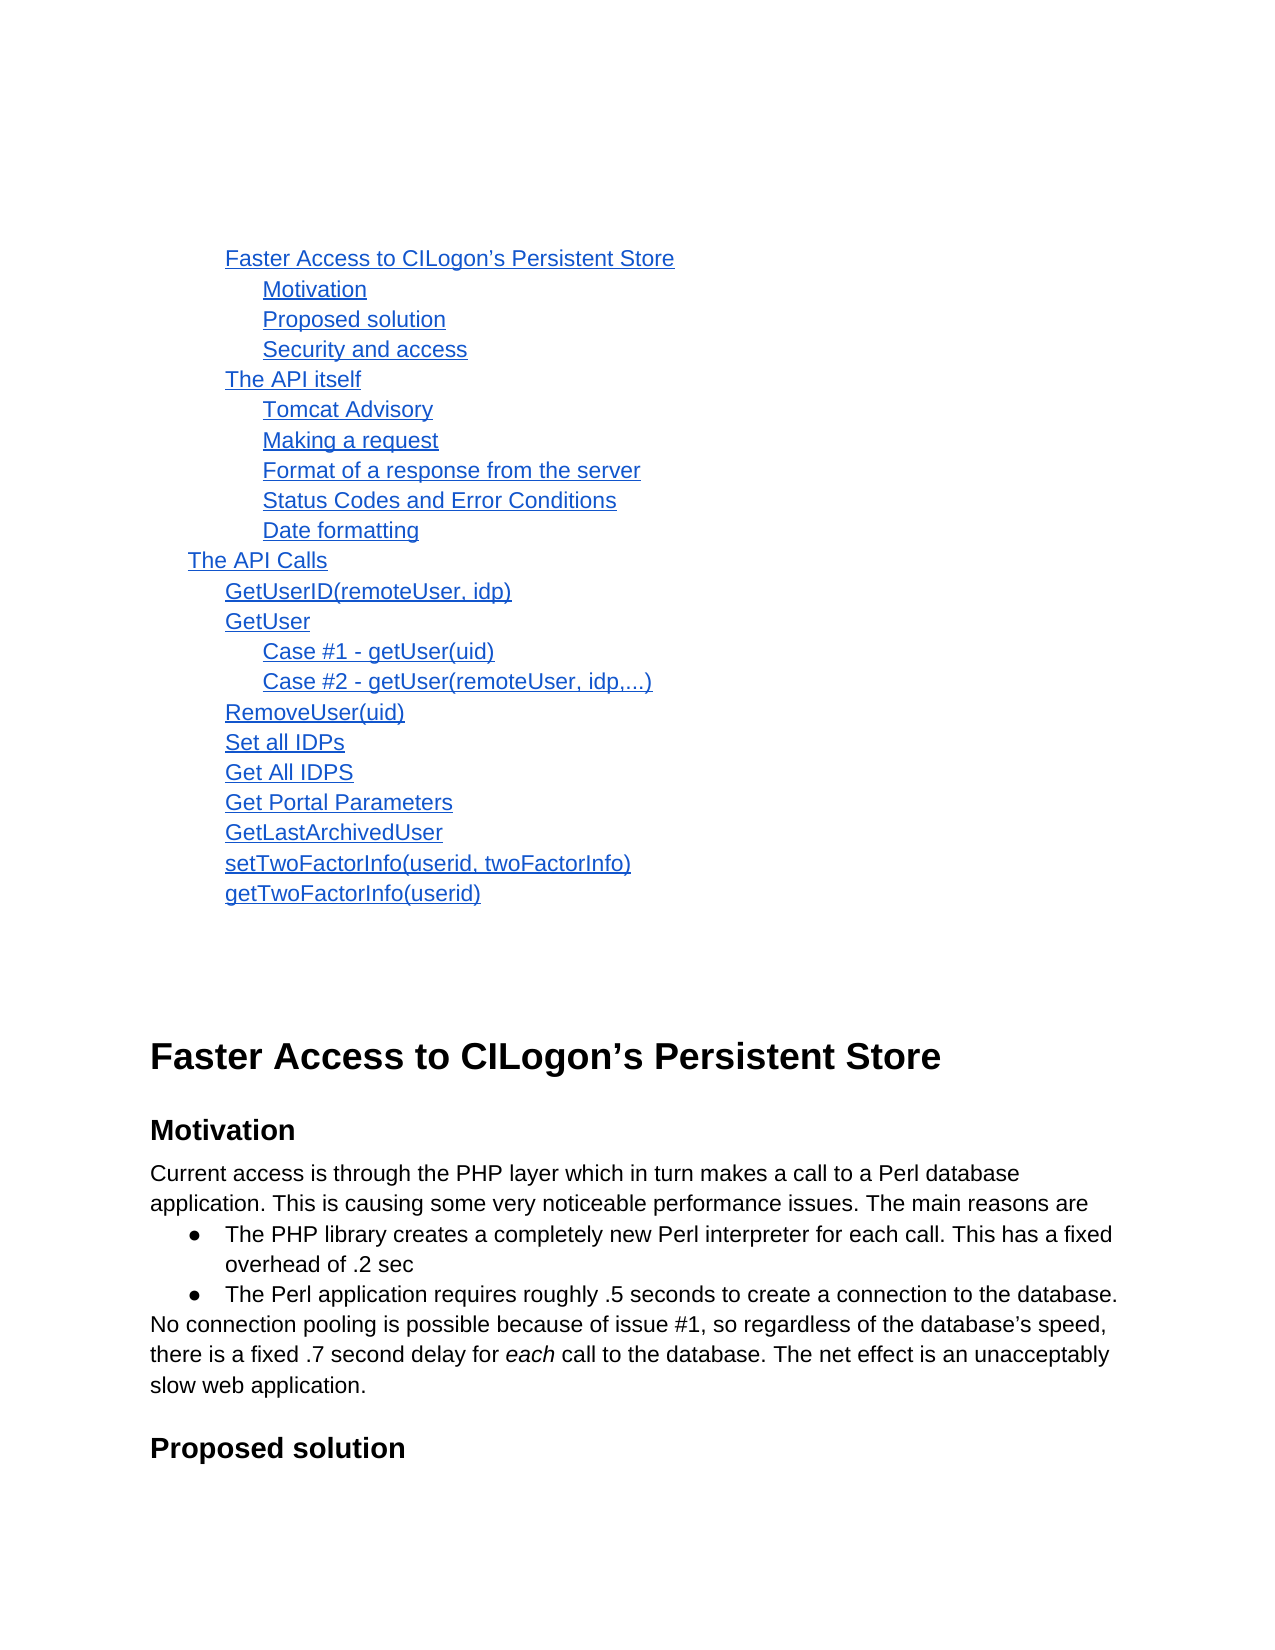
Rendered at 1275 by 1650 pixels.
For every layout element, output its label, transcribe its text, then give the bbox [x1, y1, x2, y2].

text getTwoFactorInfo(userid) [225, 880, 1125, 906]
text Tomcat Advisory [262, 396, 1125, 423]
text Faster Access to CILogon’s Persistent Store [225, 245, 1125, 272]
text Motivation [262, 276, 1125, 302]
text Security and access [262, 336, 1125, 362]
subtitle Proposed solution [150, 1431, 1125, 1464]
text RemoveUser(uid) [225, 698, 1125, 725]
text GetUserID(remoteUser, idp) [225, 578, 1125, 604]
text Get All IDPS [225, 759, 1125, 785]
list The PHP library creates a completely new Perl interpreter for each call. This has a fixed overhead of .2 sec [187, 1221, 1125, 1277]
text Format of a response from the server [262, 457, 1125, 483]
text The API Calls [187, 547, 1125, 574]
text Status Codes and Error Conditions [262, 487, 1125, 513]
text Proposed solution [262, 306, 1125, 332]
text The API itself [225, 366, 1125, 393]
text GetLastArchivedUser [225, 819, 1125, 846]
text Get Portal Parameters [225, 789, 1125, 816]
text Date formatting [262, 517, 1125, 544]
text Set all IDPs [225, 729, 1125, 755]
subtitle Motivation [150, 1113, 1125, 1147]
text Current access is through the PHP layer which in turn makes a call to a Perl database application. This is causing some very noticeable performance issues. The main reasons are [150, 1160, 1125, 1217]
subtitle Faster Access to CILogon’s Persistent Store [150, 1034, 1125, 1078]
text Case #1 - getUser(uid) [262, 638, 1125, 664]
text No connection pooling is possible because of issue #1, so regardless of the database’s speed, there is a fixed .7 second delay for each call to the database. The net effect is an unacceptably slow web application. [150, 1311, 1125, 1398]
text Making a request [262, 427, 1125, 453]
text Case #2 - getUser(remoteUser, idp,...) [262, 668, 1125, 695]
list The Perl application requires roughly .5 seconds to create a connection to the database. [187, 1281, 1125, 1307]
text setTwoFactorInfo(userid, twoFactorInfo) [225, 849, 1125, 876]
text GetUser [225, 608, 1125, 634]
